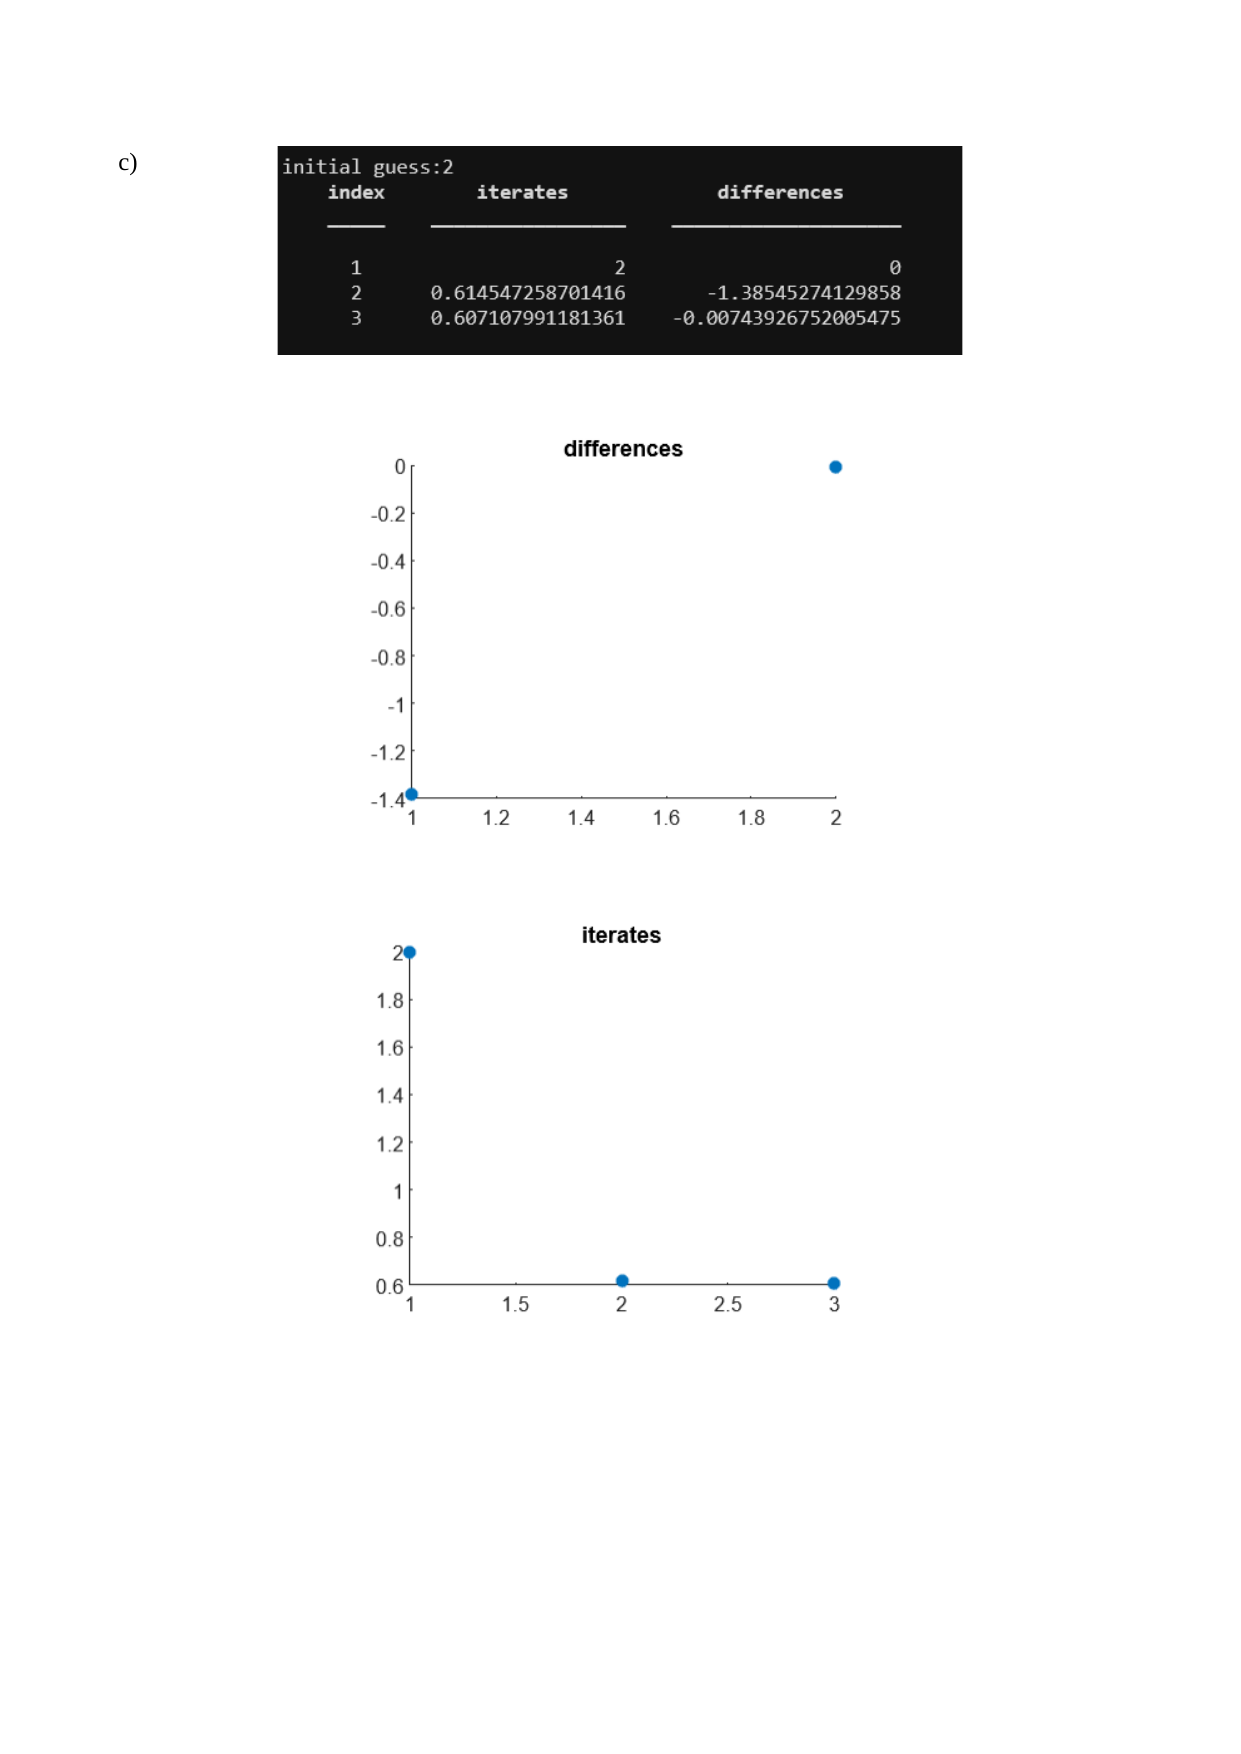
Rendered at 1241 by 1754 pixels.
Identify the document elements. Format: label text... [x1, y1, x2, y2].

picture [356, 434, 884, 840]
picture [277, 146, 963, 355]
picture [354, 923, 886, 1324]
text [963, 147, 1122, 176]
text c) [118, 147, 277, 176]
